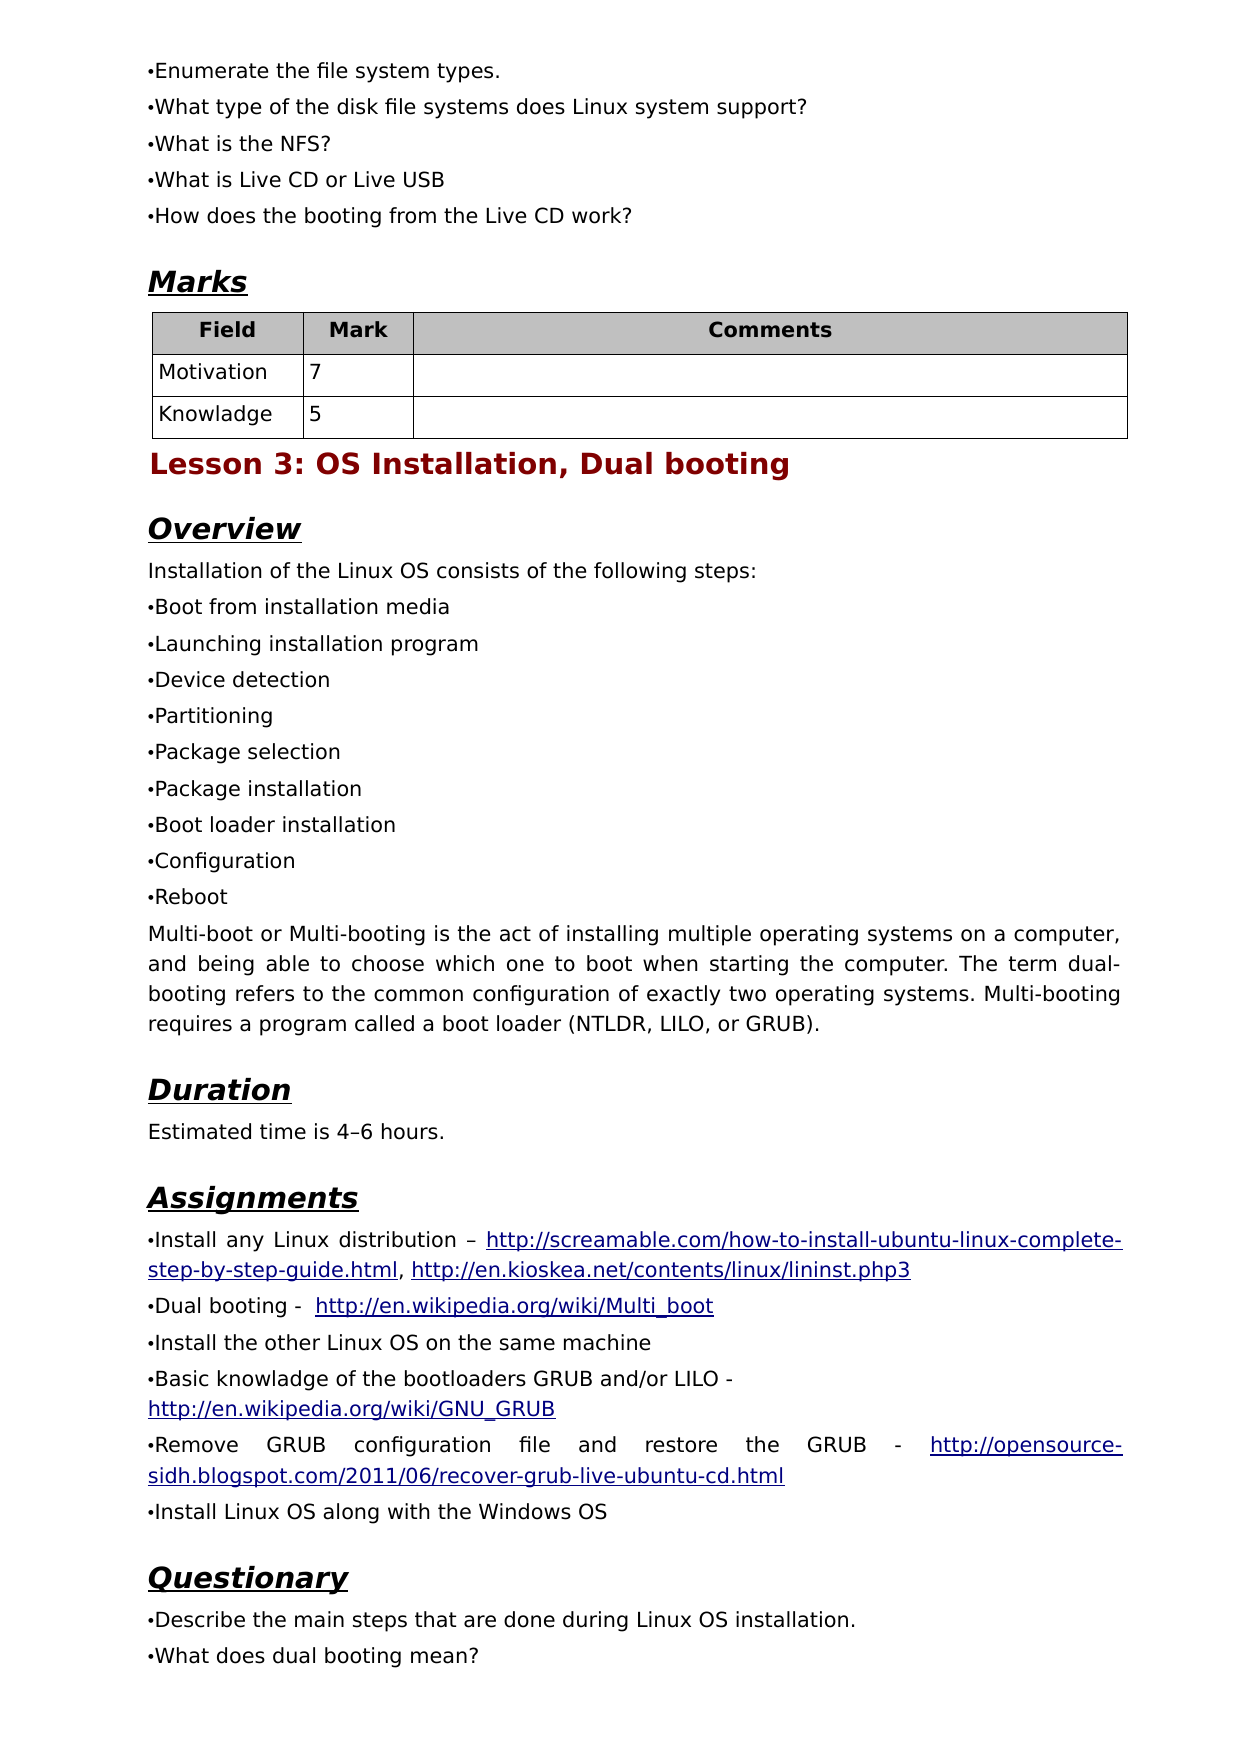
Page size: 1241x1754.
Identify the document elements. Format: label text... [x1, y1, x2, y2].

table_cell Knowladge [153, 397, 303, 438]
list What is the NFS? [148, 132, 1122, 156]
list Dual booting - http://en.wikipedia.org/wiki/Multi_boot [148, 1294, 1122, 1319]
table_cell Motivation [153, 355, 303, 396]
text Multi-boot or Multi-booting is the act of installing multiple operating systems on a computer, and being able to choose which one to boot when starting the computer. The term dual-booting refers to the common configuration of exactly two operating systems. Multi-booting requires a program called a boot loader (NTLDR, LILO, or GRUB). [148, 922, 1122, 1037]
list Package selection [148, 740, 1122, 764]
text Estimated time is 4–6 hours. [148, 1120, 1122, 1144]
list What does dual booting mean? [148, 1644, 1122, 1668]
list What is Live CD or Live USB [148, 168, 1122, 192]
list Install Linux OS along with the Windows OS [148, 1500, 1122, 1524]
list Package installation [148, 777, 1122, 801]
list Install the other Linux OS on the same machine [148, 1331, 1122, 1355]
text Installation of the Linux OS consists of the following steps: [148, 559, 1122, 583]
table_header Mark [304, 313, 413, 354]
list What type of the disk file systems does Linux system support? [148, 95, 1122, 119]
list Partitioning [148, 704, 1122, 728]
list Install any Linux distribution – http://screamable.com/how-to-install-ubuntu-linux-complete-step-by-step-guide.html, http://en.kioskea.net/contents/linux/lininst.php3 [148, 1228, 1122, 1282]
list Device detection [148, 668, 1122, 692]
list Enumerate the file system types. [148, 59, 1122, 83]
subtitle Marks [148, 265, 1122, 299]
list Remove GRUB configuration file and restore the GRUB - http://opensource-sidh.blogspot.com/2011/06/recover-grub-live-ubuntu-cd.html [148, 1433, 1122, 1488]
list Basic knowladge of the bootloaders GRUB and/or LILO - http://en.wikipedia.org/wiki/GNU_GRUB [148, 1367, 1122, 1422]
table_cell [414, 355, 1127, 396]
list Describe the main steps that are done during Linux OS installation. [148, 1608, 1122, 1632]
subtitle Questionary [148, 1561, 1122, 1595]
table_cell [414, 397, 1127, 438]
list Boot from installation media [148, 595, 1122, 619]
subtitle OS Installation, Dual booting [149, 448, 1122, 482]
list How does the booting from the Live CD work? [148, 204, 1122, 228]
table_cell 5 [304, 397, 413, 438]
list Reboot [148, 885, 1122, 909]
table_header Comments [414, 313, 1127, 354]
list Launching installation program [148, 632, 1122, 656]
list Configuration [148, 849, 1122, 873]
table_cell 7 [304, 355, 413, 396]
list Boot loader installation [148, 813, 1122, 837]
table_header Field [153, 313, 303, 354]
subtitle Duration [148, 1074, 1122, 1108]
subtitle Overview [148, 513, 1122, 547]
subtitle Assignments [148, 1181, 1122, 1215]
